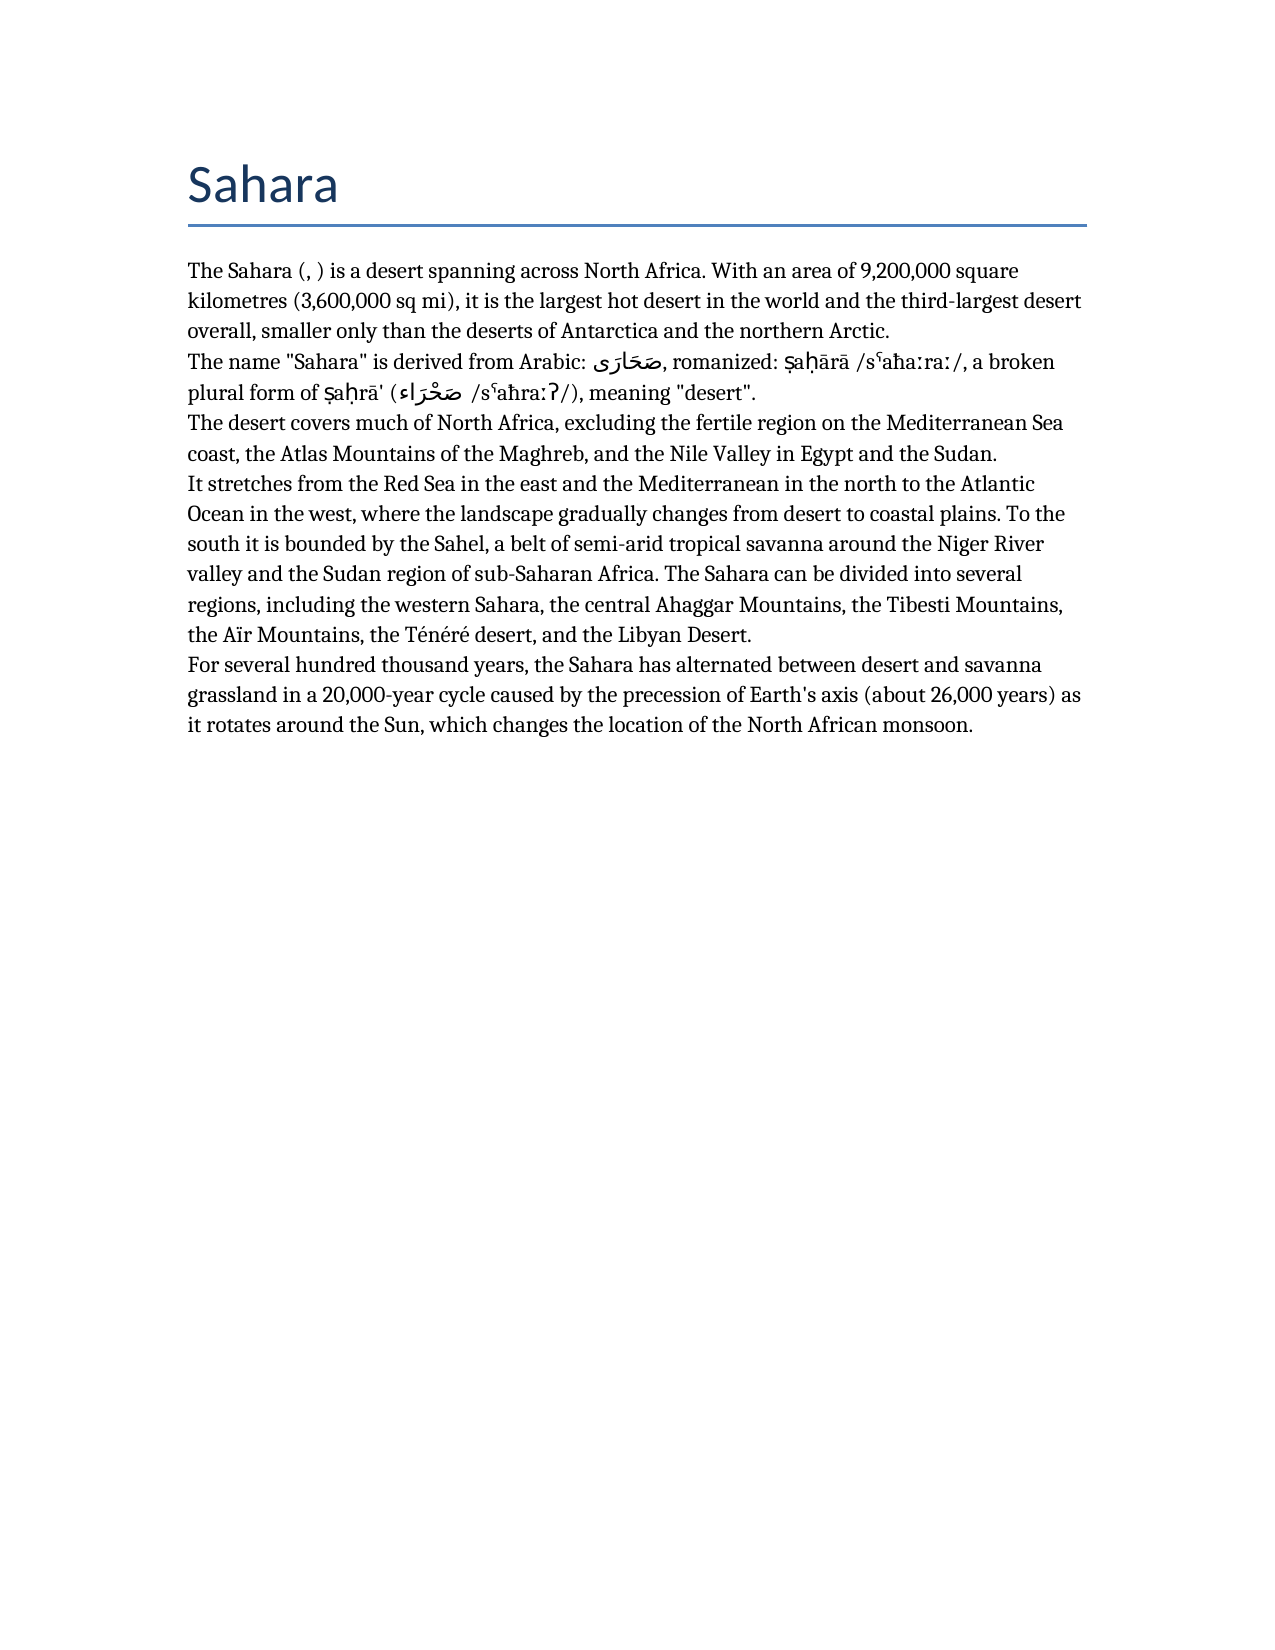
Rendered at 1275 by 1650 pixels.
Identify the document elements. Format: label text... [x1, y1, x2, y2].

text The Sahara (, ) is a desert spanning across North Africa. With an area of 9,200,000 square kilometres (3,600,000 sq mi), it is the largest hot desert in the world and the third-largest desert overall, smaller only than the deserts of Antarctica and the northern Arctic. The name "Sahara" is derived from Arabic: صَحَارَى, romanized: ṣaḥārā /sˤaħaːraː/, a broken plural form of ṣaḥrā' (صَحْرَاء /sˤaħraːʔ/), meaning "desert". The desert covers much of North Africa, excluding the fertile region on the Mediterranean Sea coast, the Atlas Mountains of the Maghreb, and the Nile Valley in Egypt and the Sudan. It stretches from the Red Sea in the east and the Mediterranean in the north to the Atlantic Ocean in the west, where the landscape gradually changes from desert to coastal plains. To the south it is bounded by the Sahel, a belt of semi-arid tropical savanna around the Niger River valley and the Sudan region of sub-Saharan Africa. The Sahara can be divided into several regions, including the western Sahara, the central Ahaggar Mountains, the Tibesti Mountains, the Aïr Mountains, the Ténéré desert, and the Libyan Desert. For several hundred thousand years, the Sahara has alternated between desert and savanna grassland in a 20,000-year cycle caused by the precession of Earth's axis (about 26,000 years) as it rotates around the Sun, which changes the location of the North African monsoon. [187, 258, 1087, 738]
title Sahara [187, 150, 1087, 227]
